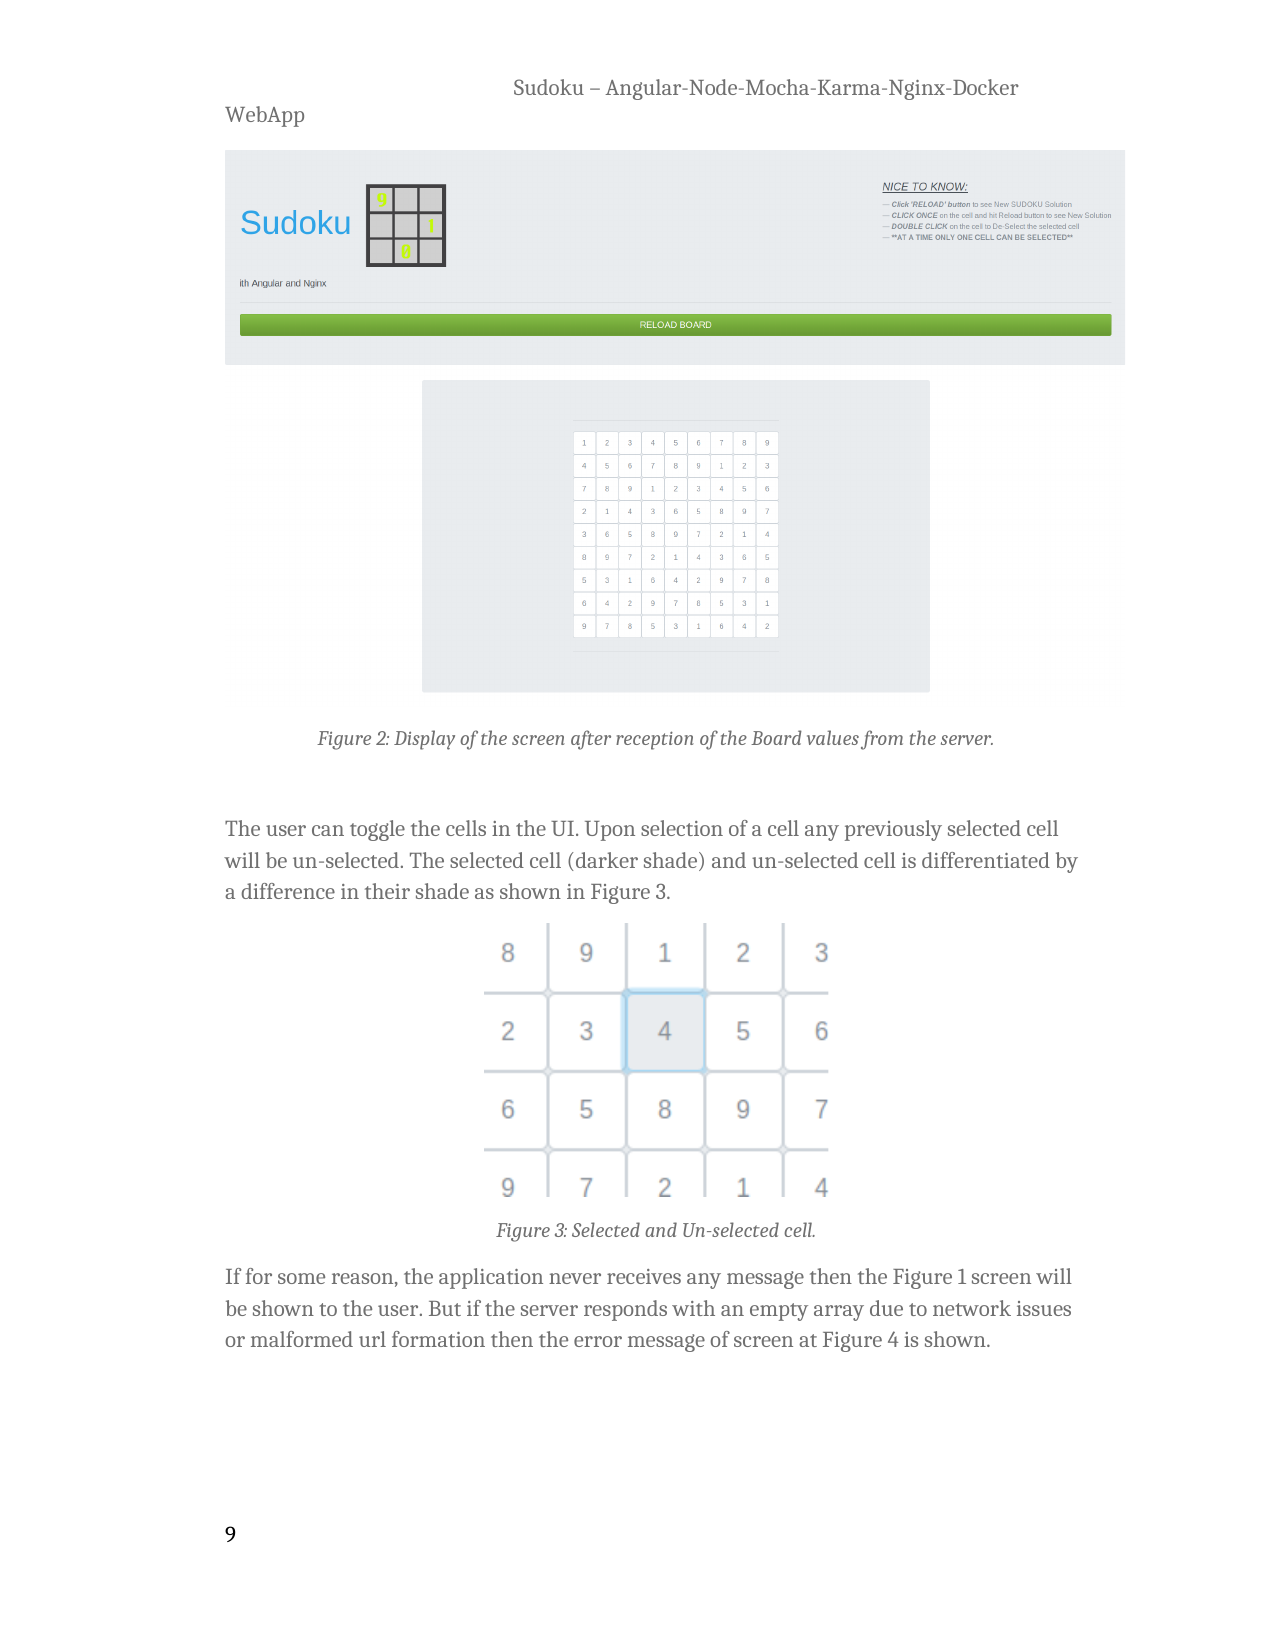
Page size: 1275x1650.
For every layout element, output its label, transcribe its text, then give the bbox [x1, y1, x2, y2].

picture [225, 150, 1125, 707]
picture [484, 923, 829, 1197]
text Figure 3: Selected and Un-selected cell. [225, 1219, 1087, 1243]
text If for some reason, the application never receives any message then the Figure 1 screen will be shown to the user. But if the server responds with an empty array due to network issues or malformed url formation then the error message of screen at Figure 4 is shown. [225, 1264, 1087, 1353]
text Figure 2: Display of the screen after reception of the Board values from the server. [225, 727, 1087, 751]
text The user can toggle the cells in the UI. Upon selection of a cell any previously selected cell will be un-selected. The selected cell (darker shade) and un-selected cell is differentiated by a difference in their shade as shown in Figure 3. [225, 816, 1087, 905]
